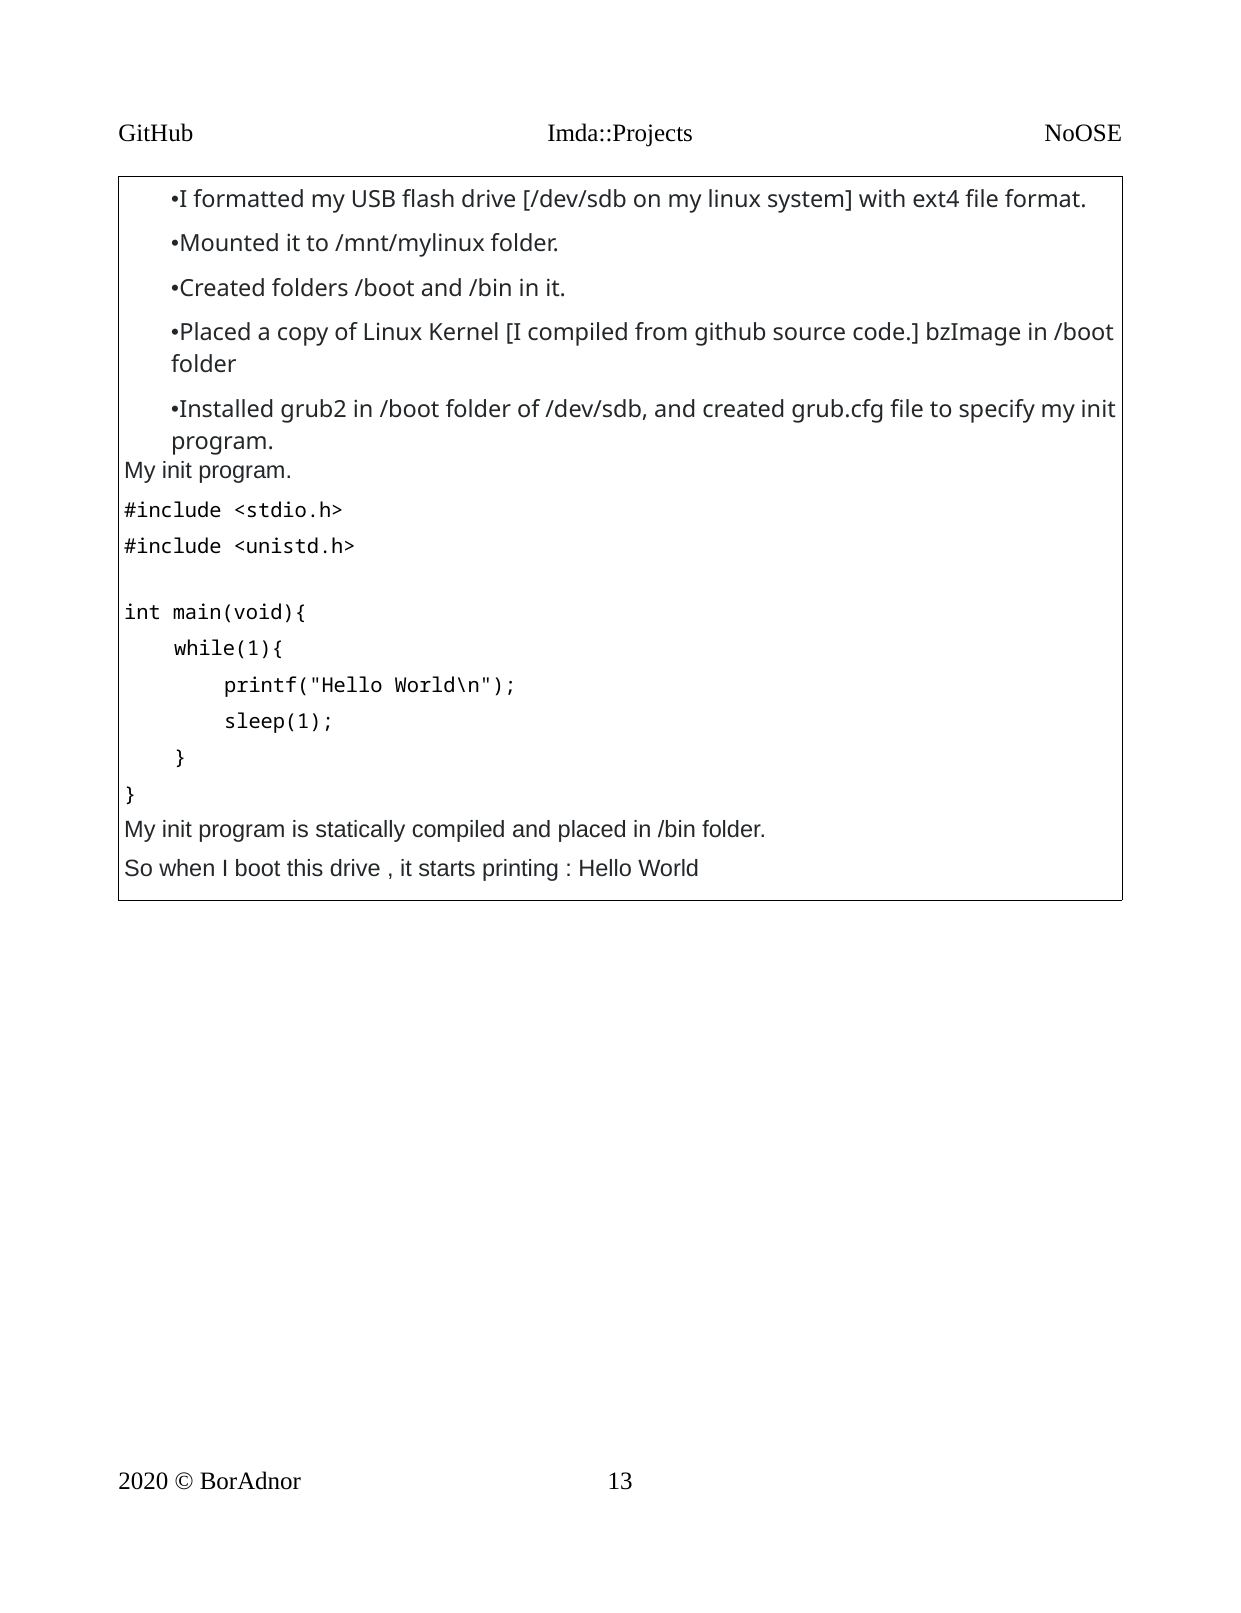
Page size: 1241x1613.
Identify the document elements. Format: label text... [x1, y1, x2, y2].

table_header I was making a Linux OS from scratch. I came accross this article, which creates a bare minimum Linux OS which just prints hello world once linux kernel boot. So my question is , in which space [kernel or user space] such a helloworld program is running ? My conscience says its kernel space, then how do I make it run in user space ? For people who do not want to read that lengthy article here is what it does in short. I formatted my USB flash drive [/dev/sdb on my linux system] with ext4 file format. Mounted it to /mnt/mylinux folder. Created folders /boot and /bin in it. Placed a copy of Linux Kernel [I compiled from github source code.] bzImage in /boot folder Installed grub2 in /boot folder of /dev/sdb, and created grub.cfg file to specify my init program. My init program. #include <stdio.h> #include <unistd.h> int main(void){ while(1){ printf("Hello World\n"); sleep(1); } } My init program is statically compiled and placed in /bin folder. So when I boot this drive , it starts printing : Hello World [119, 177, 1122, 900]
